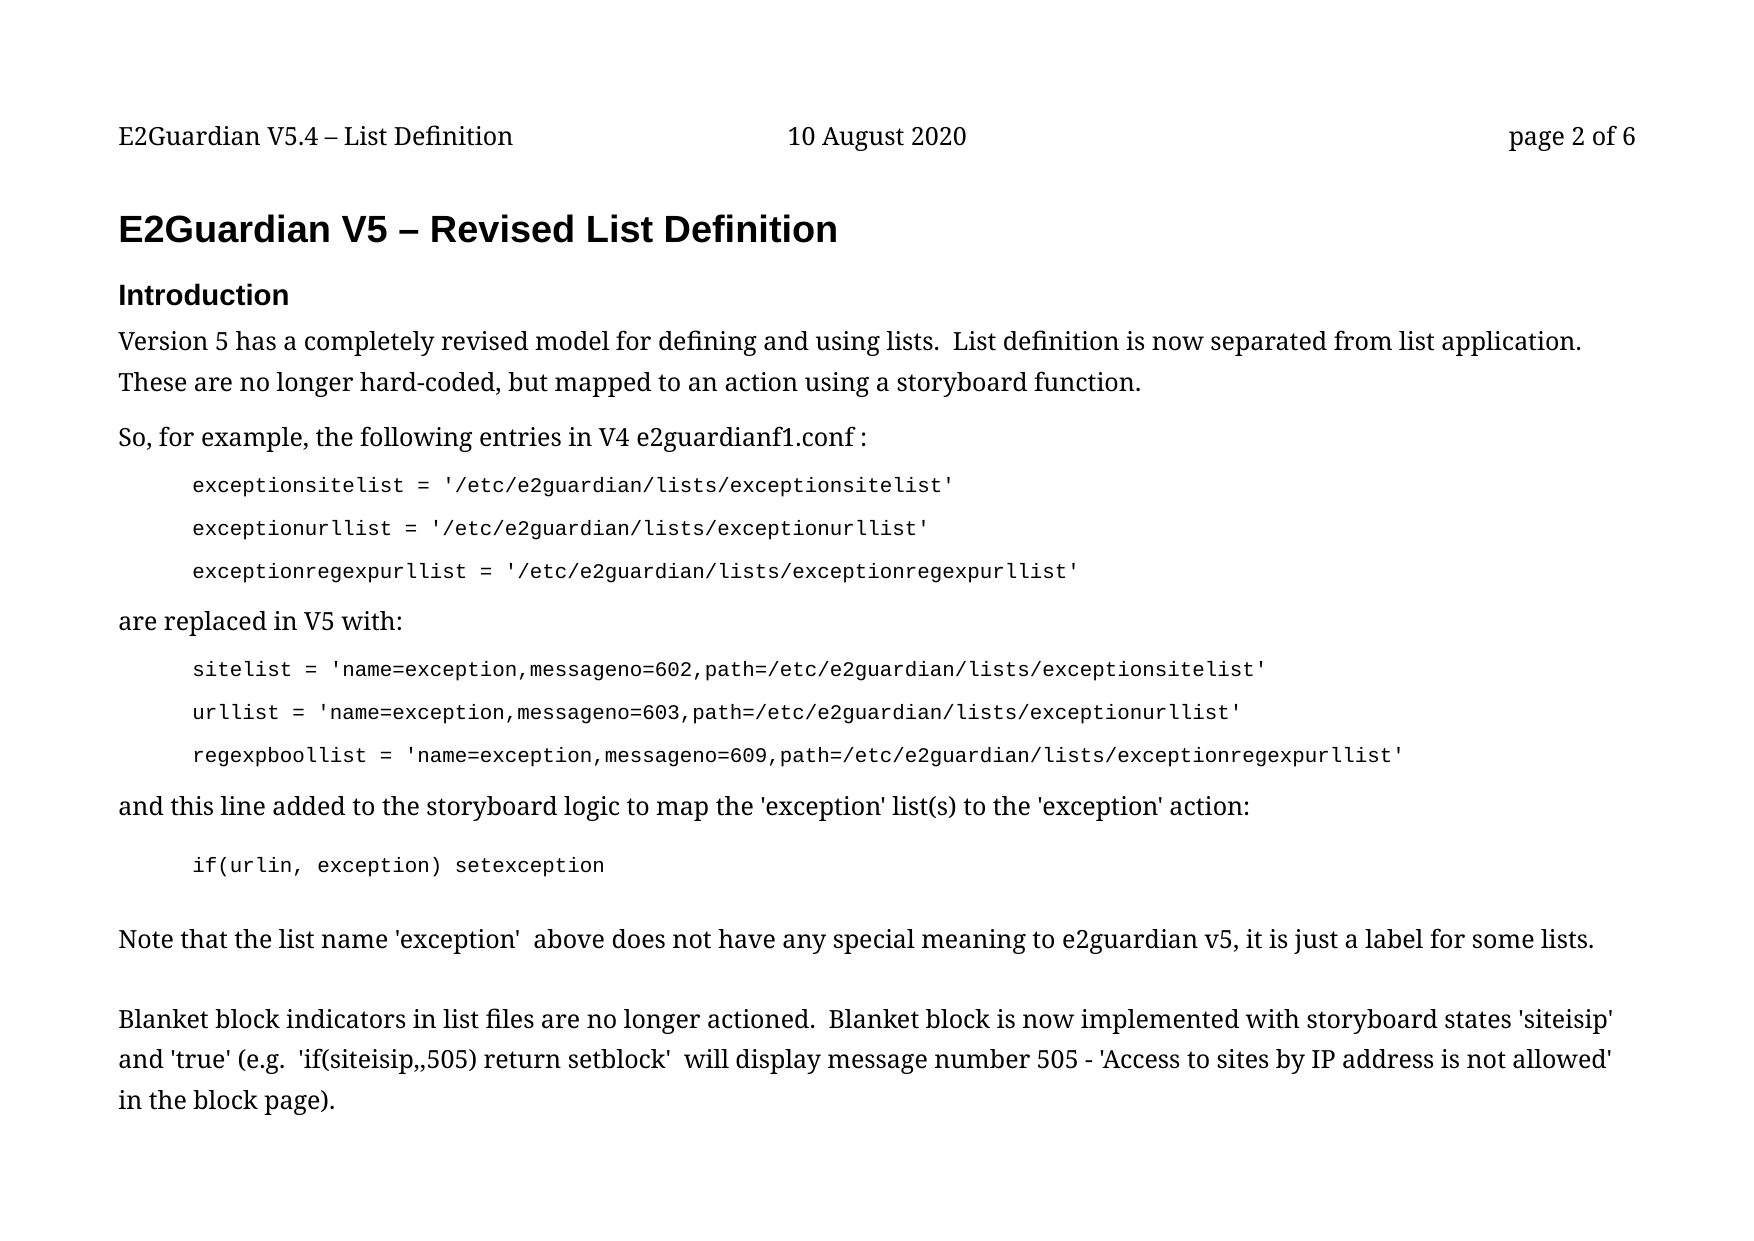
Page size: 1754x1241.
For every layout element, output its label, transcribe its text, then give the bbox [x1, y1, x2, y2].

text are replaced in V5 with: [118, 604, 1636, 638]
text sitelist = 'name=exception,messageno=602,path=/etc/e2guardian/lists/exceptionsitelist' [192, 659, 1636, 683]
text Blanket block indicators in list files are no longer actioned. Blanket block is now implemented with storyboard states 'siteisip' and 'true' (e.g. 'if(siteisip,,505) return setblock' will display message number 505 - 'Access to sites by IP address is not allowed' in the block page). [118, 1001, 1636, 1117]
text urllist = 'name=exception,messageno=603,path=/etc/e2guardian/lists/exceptionurllist' [192, 702, 1636, 726]
text Note that the list name 'exception' above does not have any special meaning to e2guardian v5, it is just a label for some lists. [118, 922, 1636, 956]
subtitle E2Guardian V5 – Revised List Definition [118, 207, 1636, 250]
subtitle Introduction [118, 277, 1636, 311]
text Version 5 has a completely revised model for defining and using lists. List definition is now separated from list application. These are no longer hard-coded, but mapped to an action using a storyboard function. [118, 324, 1636, 398]
text So, for example, the following entries in V4 e2guardianf1.conf : [118, 420, 1636, 454]
text if(urlin, exception) setexception [192, 856, 1636, 879]
text exceptionsitelist = '/etc/e2guardian/lists/exceptionsitelist' [192, 475, 1636, 499]
text and this line added to the storyboard logic to map the 'exception' list(s) to the 'exception' action: [118, 788, 1636, 822]
text regexpboollist = 'name=exception,messageno=609,path=/etc/e2guardian/lists/exceptionregexpurllist' [192, 745, 1636, 769]
text exceptionregexpurllist = '/etc/e2guardian/lists/exceptionregexpurllist' [192, 561, 1636, 585]
text exceptionurllist = '/etc/e2guardian/lists/exceptionurllist' [192, 518, 1636, 542]
